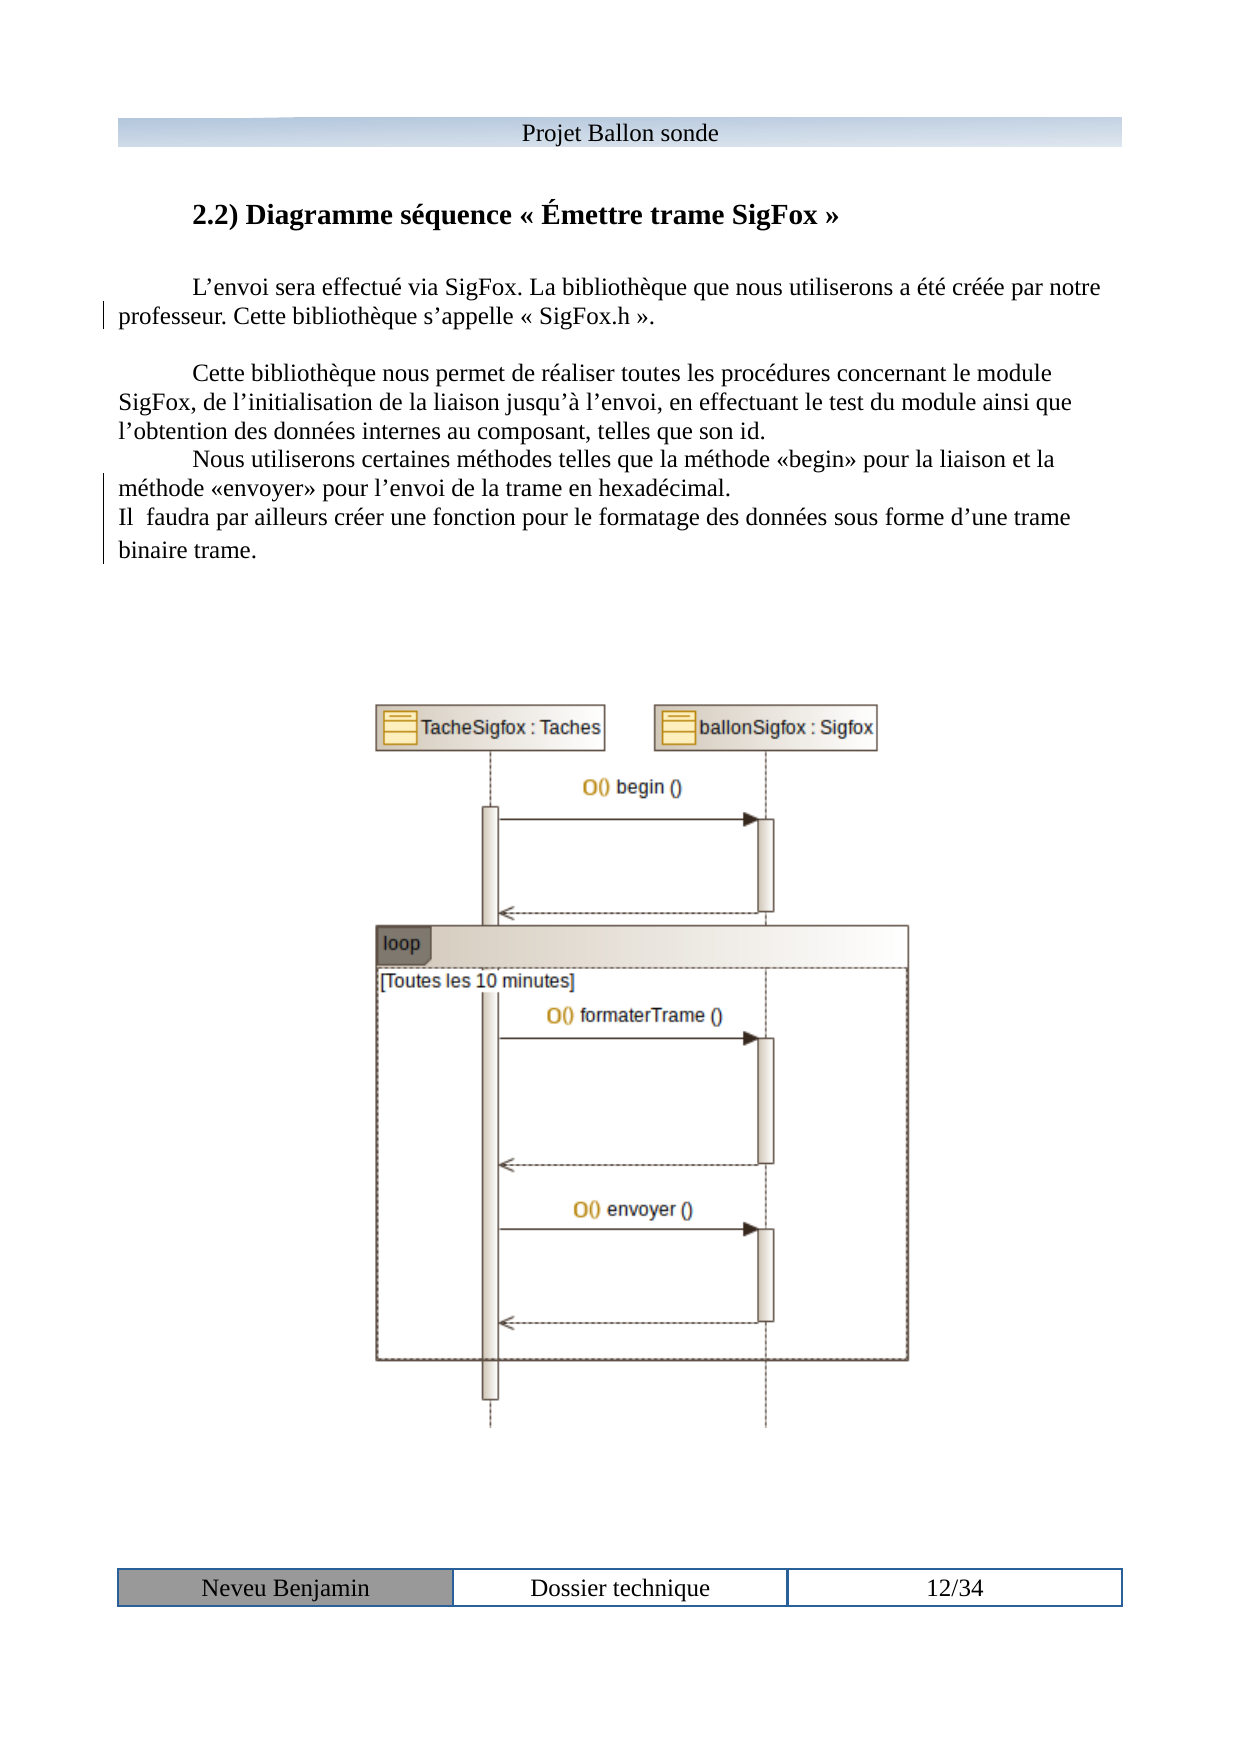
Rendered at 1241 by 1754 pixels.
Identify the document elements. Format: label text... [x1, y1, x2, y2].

text L’envoi sera effectué via SigFox. La bibliothèque que nous utiliserons a été créée par notre professeur. Cette bibliothèque s’appelle « SigFox.h ». [118, 272, 1122, 329]
picture [360, 689, 925, 1428]
text Nous utiliserons certaines méthodes telles que la méthode «begin» pour la liaison et la méthode «envoyer» pour l’envoi de la trame en hexadécimal. [118, 444, 1122, 502]
subtitle 2.2) Diagramme séquence « Émettre trame SigFox » [118, 197, 1122, 231]
text Il faudra par ailleurs créer une fonction pour le formatage des données sous forme d’une trame binaire trame. [118, 502, 1122, 564]
text Cette bibliothèque nous permet de réaliser toutes les procédures concernant le module SigFox, de l’initialisation de la liaison jusqu’à l’envoi, en effectuant le test du module ainsi que l’obtention des données internes au composant, telles que son id. [118, 358, 1122, 444]
